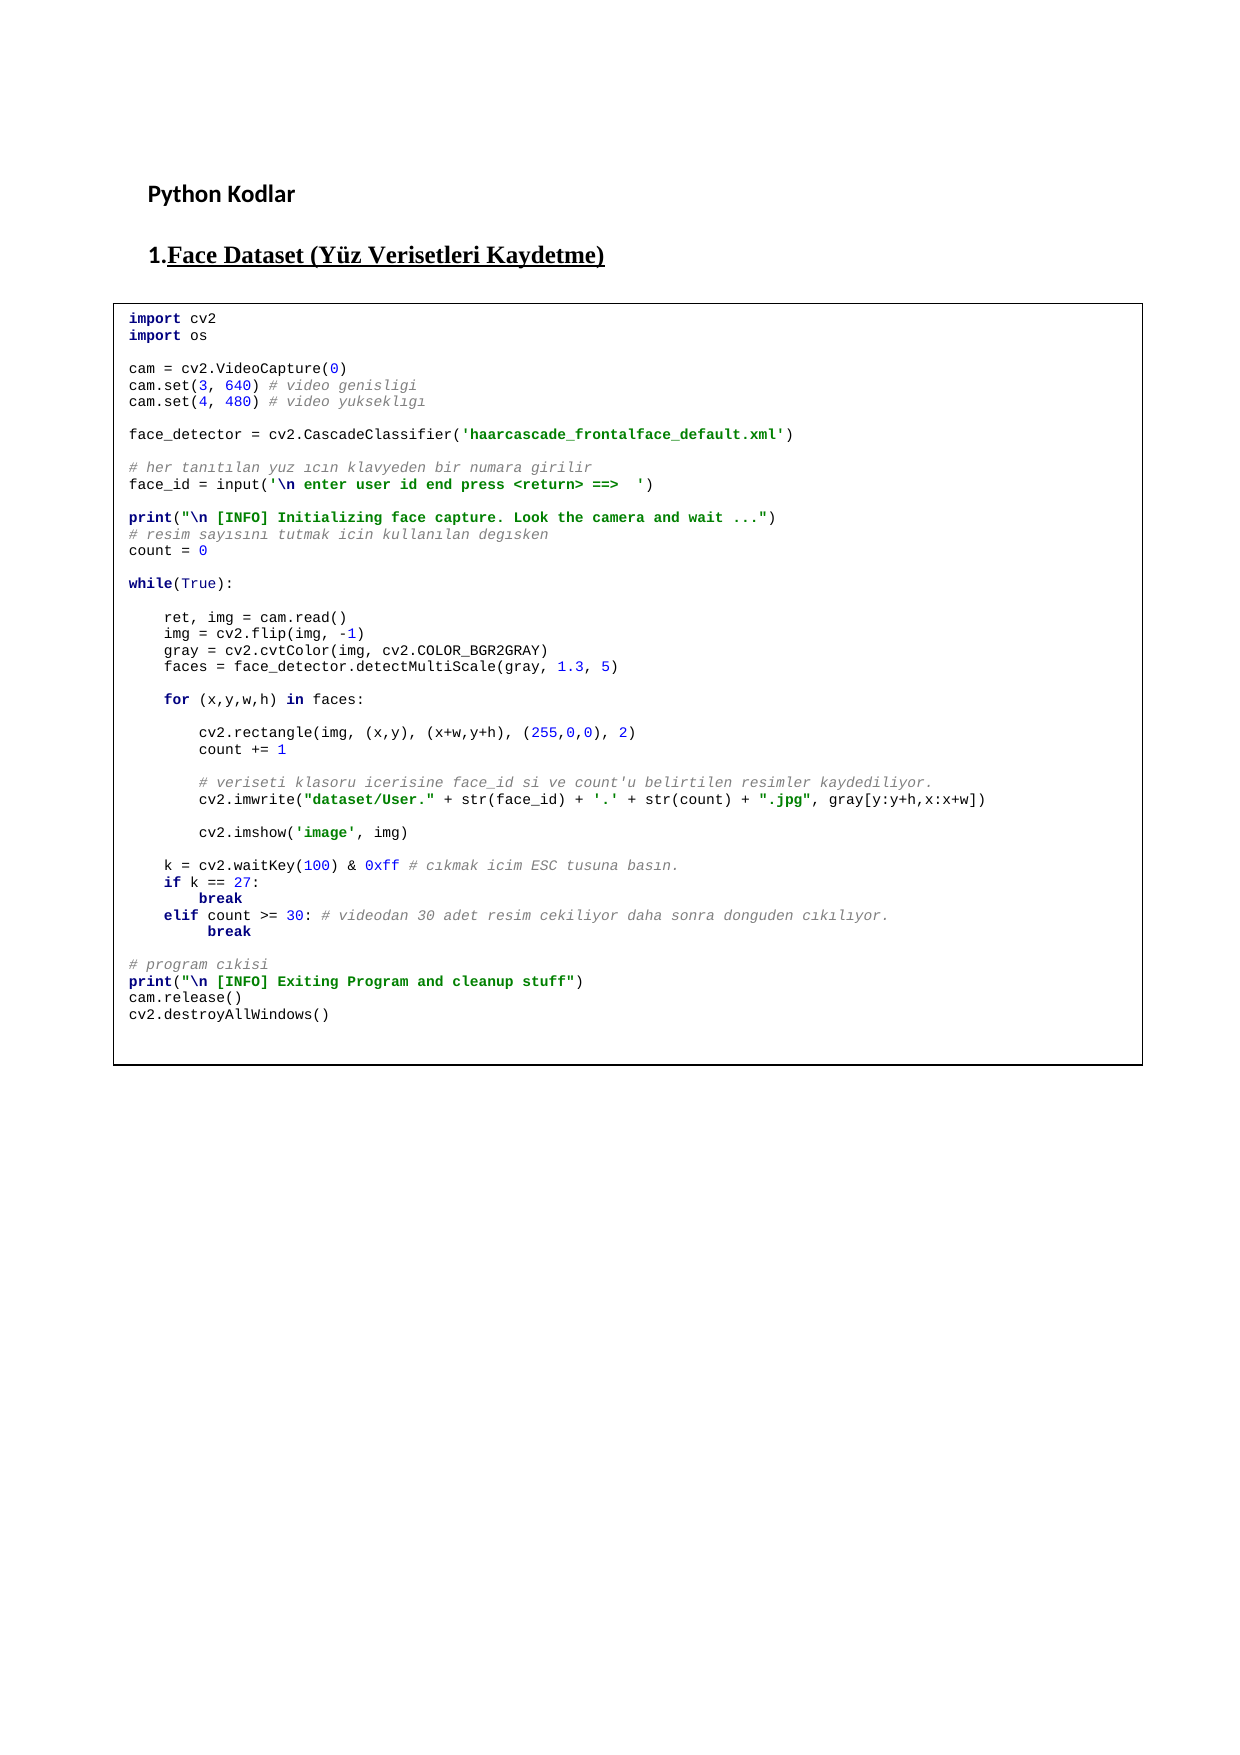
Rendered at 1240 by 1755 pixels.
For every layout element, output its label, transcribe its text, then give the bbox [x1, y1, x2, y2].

text 1.Face Dataset (Yüz Verisetleri Kaydetme) [148, 239, 1092, 270]
text import cv2 import os cam = cv2.VideoCapture(0) cam.set(3, 640) # video genisligi cam.set(4, 480) # video yukseklıgı face_detector = cv2.CascadeClassifier('haarcascade_frontalface_default.xml') # her tanıtılan yuz ıcın klavyeden bir numara girilir face_id = input('\n enter user id end press <return> ==> ') print("\n [INFO] Initializing face capture. Look the camera and wait ...") # resim sayısını tutmak icin kullanılan degısken count = 0 while(True): ret, img = cam.read() img = cv2.flip(img, -1) gray = cv2.cvtColor(img, cv2.COLOR_BGR2GRAY) faces = face_detector.detectMultiScale(gray, 1.3, 5) for (x,y,w,h) in faces: cv2.rectangle(img, (x,y), (x+w,y+h), (255,0,0), 2) count += 1 # veriseti klasoru icerisine face_id si ve count'u belirtilen resimler kaydediliyor. cv2.imwrite("dataset/User." + str(face_id) + '.' + str(count) + ".jpg", gray[y:y+h,x:x+w]) cv2.imshow('image', img) k = cv2.waitKey(100) & 0xff # cıkmak icim ESC tusuna basın. if k == 27: break elif count >= 30: # videodan 30 adet resim cekiliyor daha sonra donguden cıkılıyor. break # program cıkisi print("\n [INFO] Exiting Program and cleanup stuff") cam.release() cv2.destroyAllWindows() [128, 312, 1127, 1024]
text Python Kodlar [148, 178, 1092, 209]
